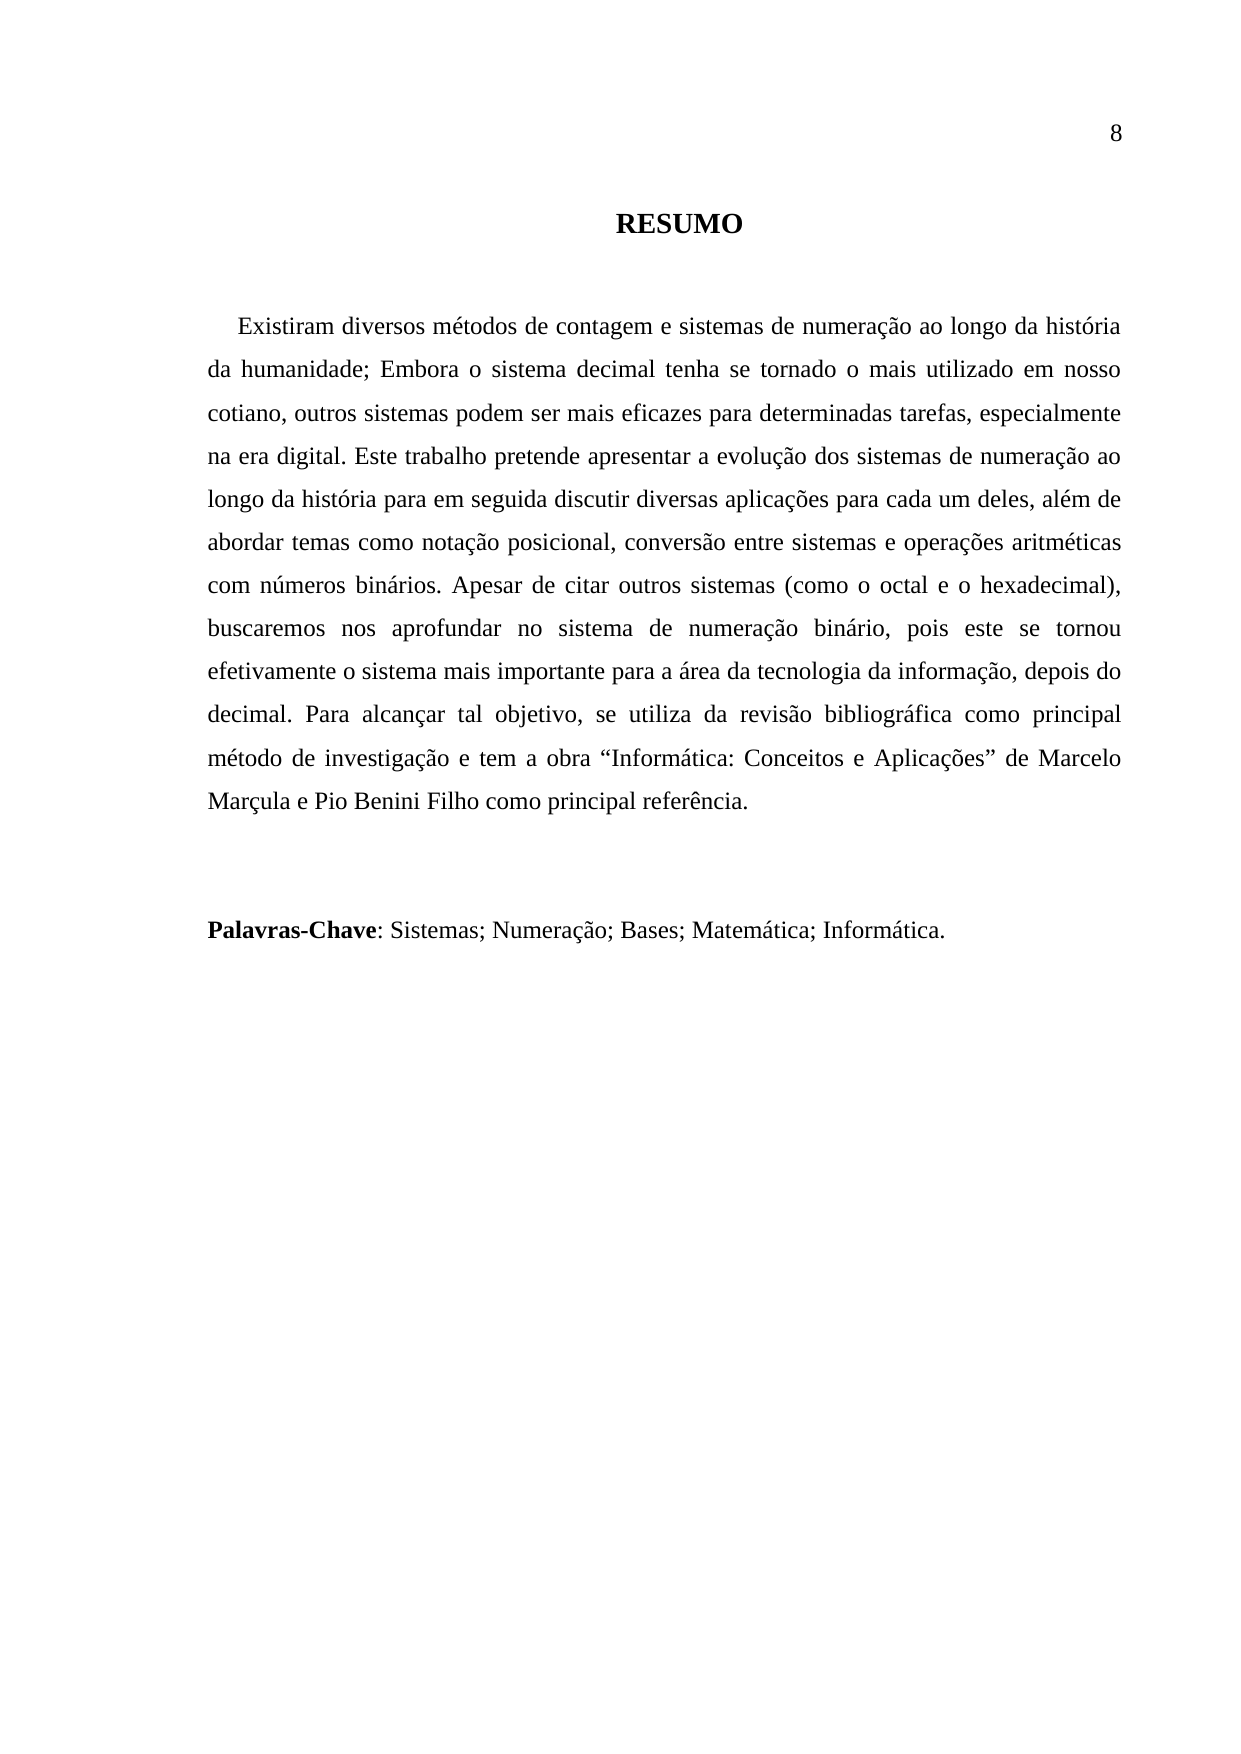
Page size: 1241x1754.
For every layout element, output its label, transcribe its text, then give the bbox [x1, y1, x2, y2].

text Palavras-Chave: Sistemas; Numeração; Bases; Matemática; Informática. [207, 915, 1122, 944]
text RESUMO [207, 206, 1122, 239]
text Existiram diversos métodos de contagem e sistemas de numeração ao longo da história da humanidade; Embora o sistema decimal tenha se tornado o mais utilizado em nosso cotiano, outros sistemas podem ser mais eficazes para determinadas tarefas, especialmente na era digital. Este trabalho pretende apresentar a evolução dos sistemas de numeração ao longo da história para em seguida discutir diversas aplicações para cada um deles, além de abordar temas como notação posicional, conversão entre sistemas e operações aritméticas com números binários. Apesar de citar outros sistemas (como o octal e o hexadecimal), buscaremos nos aprofundar no sistema de numeração binário, pois este se tornou efetivamente o sistema mais importante para a área da tecnologia da informação, depois do decimal. Para alcançar tal objetivo, se utiliza da revisão bibliográfica como principal método de investigação e tem a obra “Informática: Conceitos e Aplicações” de Marcelo Marçula e Pio Benini Filho como principal referência. [207, 311, 1122, 814]
